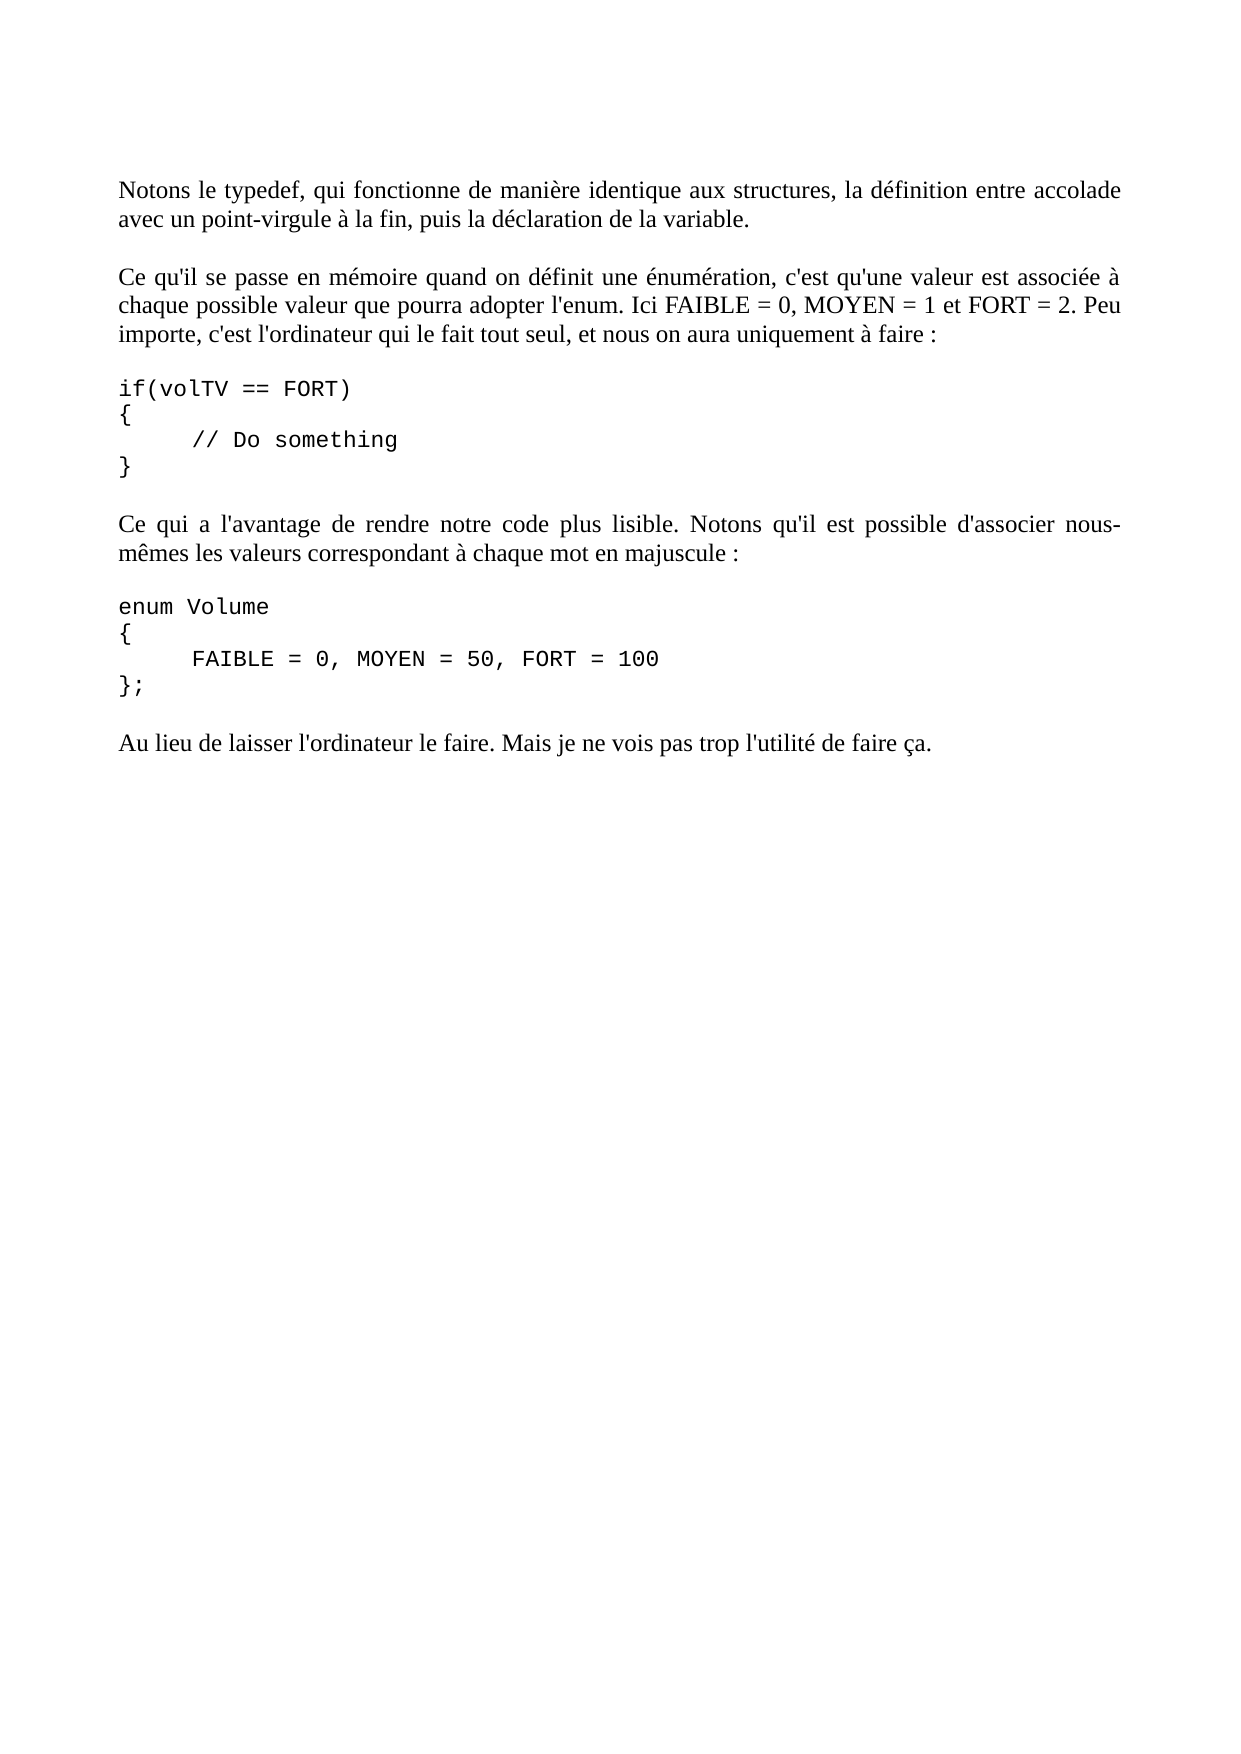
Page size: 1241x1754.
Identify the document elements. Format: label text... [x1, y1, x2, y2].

text Ce qu'il se passe en mémoire quand on définit une énumération, c'est qu'une valeur est associée à chaque possible valeur que pourra adopter l'enum. Ici FAIBLE = 0, MOYEN = 1 et FORT = 2. Peu importe, c'est l'ordinateur qui le fait tout seul, et nous on aura uniquement à faire : [118, 262, 1122, 348]
text Ce qui a l'avantage de rendre notre code plus lisible. Notons qu'il est possible d'associer nous-mêmes les valeurs correspondant à chaque mot en majuscule : [118, 509, 1122, 567]
text if(volTV == FORT) [118, 377, 1122, 403]
text } [118, 455, 1122, 481]
text FAIBLE = 0, MOYEN = 50, FORT = 100 [118, 647, 1122, 673]
text Au lieu de laisser l'ordinateur le faire. Mais je ne vois pas trop l'utilité de faire ça. [118, 728, 1122, 757]
text { [118, 403, 1122, 429]
text { [118, 622, 1122, 647]
text // Do something [118, 429, 1122, 455]
text Notons le typedef, qui fonctionne de manière identique aux structures, la définition entre accolade avec un point-virgule à la fin, puis la déclaration de la variable. [118, 176, 1122, 233]
text enum Volume [118, 596, 1122, 622]
text }; [118, 673, 1122, 699]
